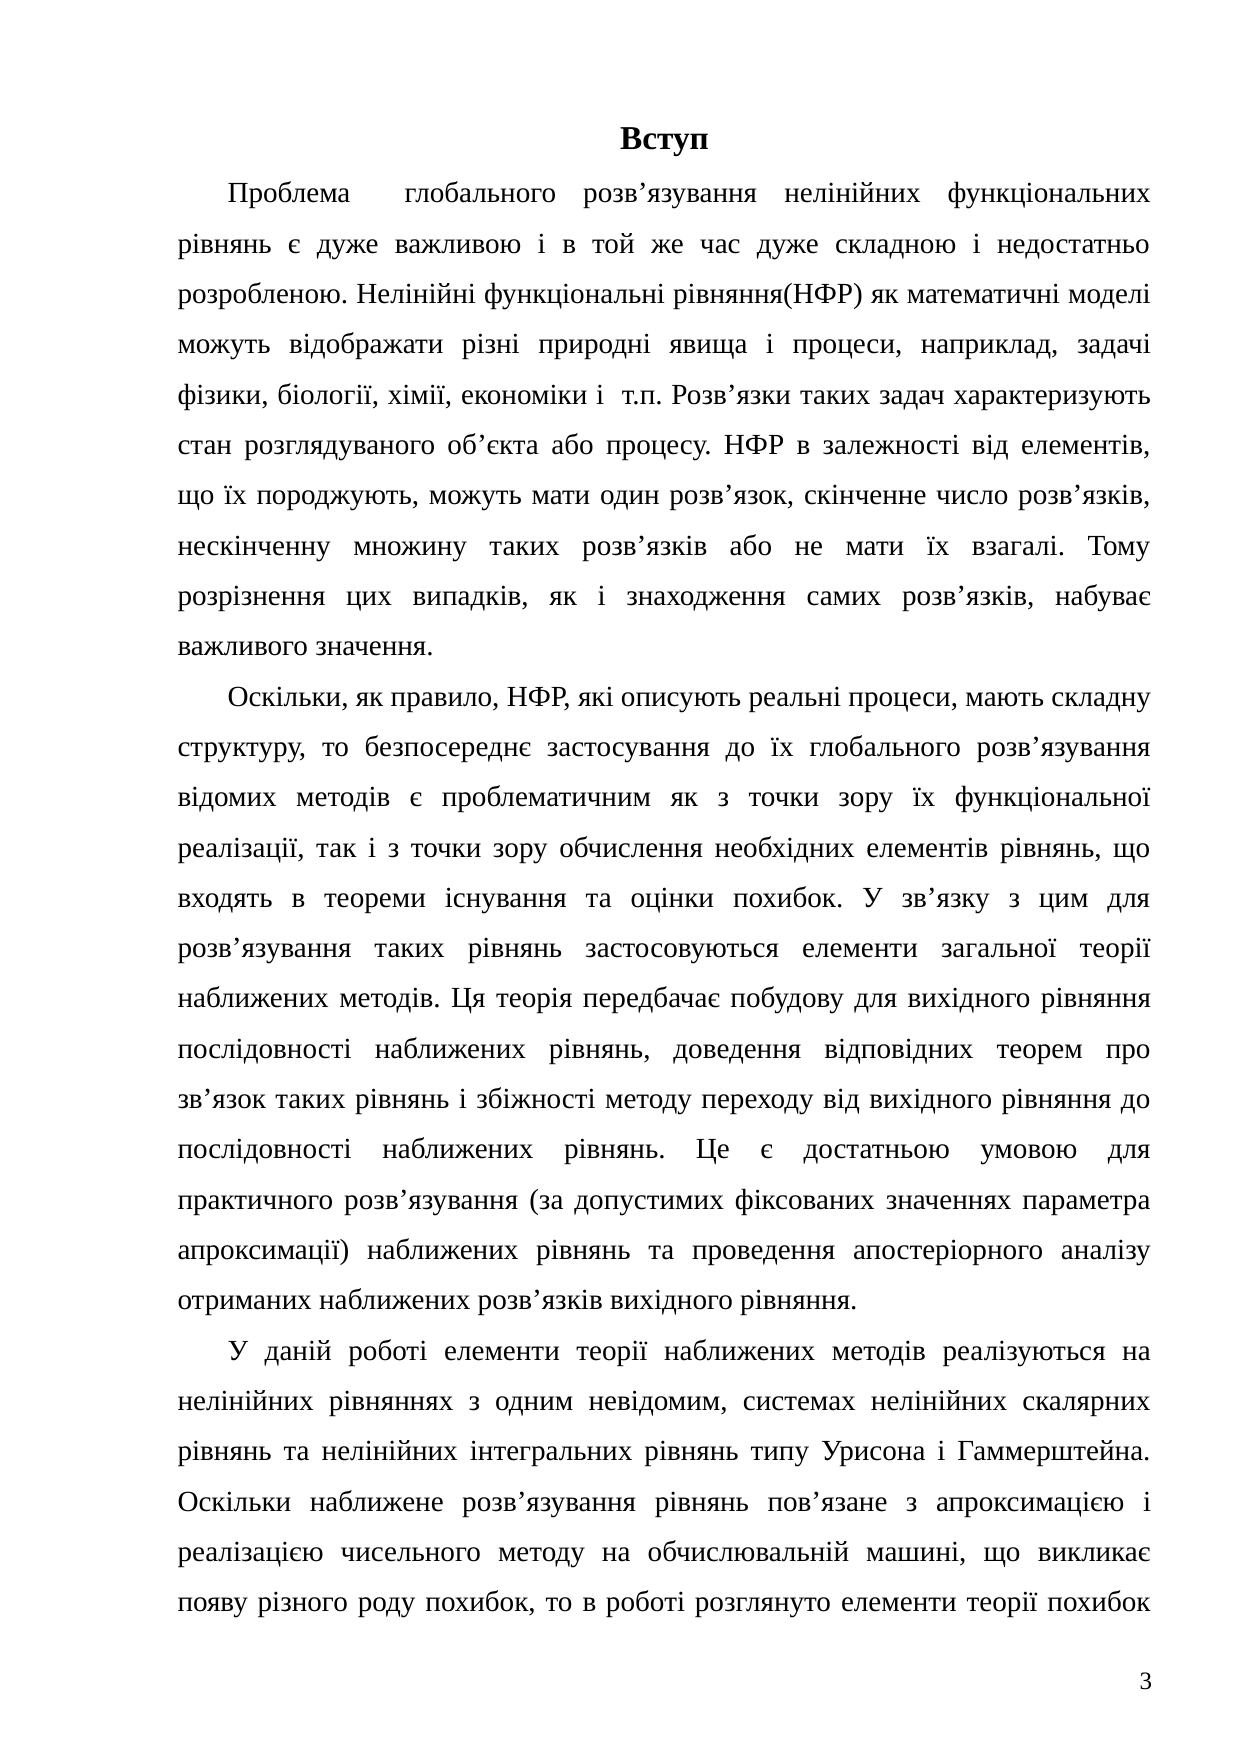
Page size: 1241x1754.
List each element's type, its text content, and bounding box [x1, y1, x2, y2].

text У даній роботі елементи теорії наближених методів реалізуються на нелінійних рівняннях з одним невідомим, системах нелінійних скалярних рівнянь та нелінійних інтегральних рівнянь типу Урисона і Гаммерштейна. Оскільки наближене розв’язування рівнянь пов’язане з апроксимацією і реалізацією чисельного методу на обчислювальній машині, що викликає появу різного роду похибок, то в роботі розглянуто елементи теорії похибок [177, 1333, 1152, 1618]
text Проблема глобального розв’язування нелінійних функціональних рівнянь є дуже важливою і в той же час дуже складною і недостатньо розробленою. Нелінійні функціональні рівняння(НФР) як математичні моделі можуть відображати різні природні явища і процеси, наприклад, задачі фізики, біології, хімії, економіки і т.п. Розв’язки таких задач характеризують стан розглядуваного об’єкта або процесу. НФР в залежності від елементів, що їх породжують, можуть мати один розв’язок, скінченне число розв’язків, нескінченну множину таких розв’язків або не мати їх взагалі. Тому розрізнення цих випадків, як і знаходження самих розв’язків, набуває важливого значення. [177, 176, 1152, 662]
text Вступ [177, 118, 1152, 156]
text Оскільки, як правило, НФР, які описують реальні процеси, мають складну структуру, то безпосереднє застосування до їх глобального розв’язування відомих методів є проблематичним як з точки зору їх функціональної реалізації, так і з точки зору обчислення необхідних елементів рівнянь, що входять в теореми існування та оцінки похибок. У зв’язку з цим для розв’язування таких рівнянь застосовуються елементи загальної теорії наближених методів. Ця теорія передбачає побудову для вихідного рівняння послідовності наближених рівнянь, доведення відповідних теорем про зв’язок таких рівнянь і збіжності методу переходу від вихідного рівняння до послідовності наближених рівнянь. Це є достатньою умовою для практичного розв’язування (за допустимих фіксованих значеннях параметра апроксимації) наближених рівнянь та проведення апостеріорного аналізу отриманих наближених розв’язків вихідного рівняння. [177, 679, 1152, 1316]
